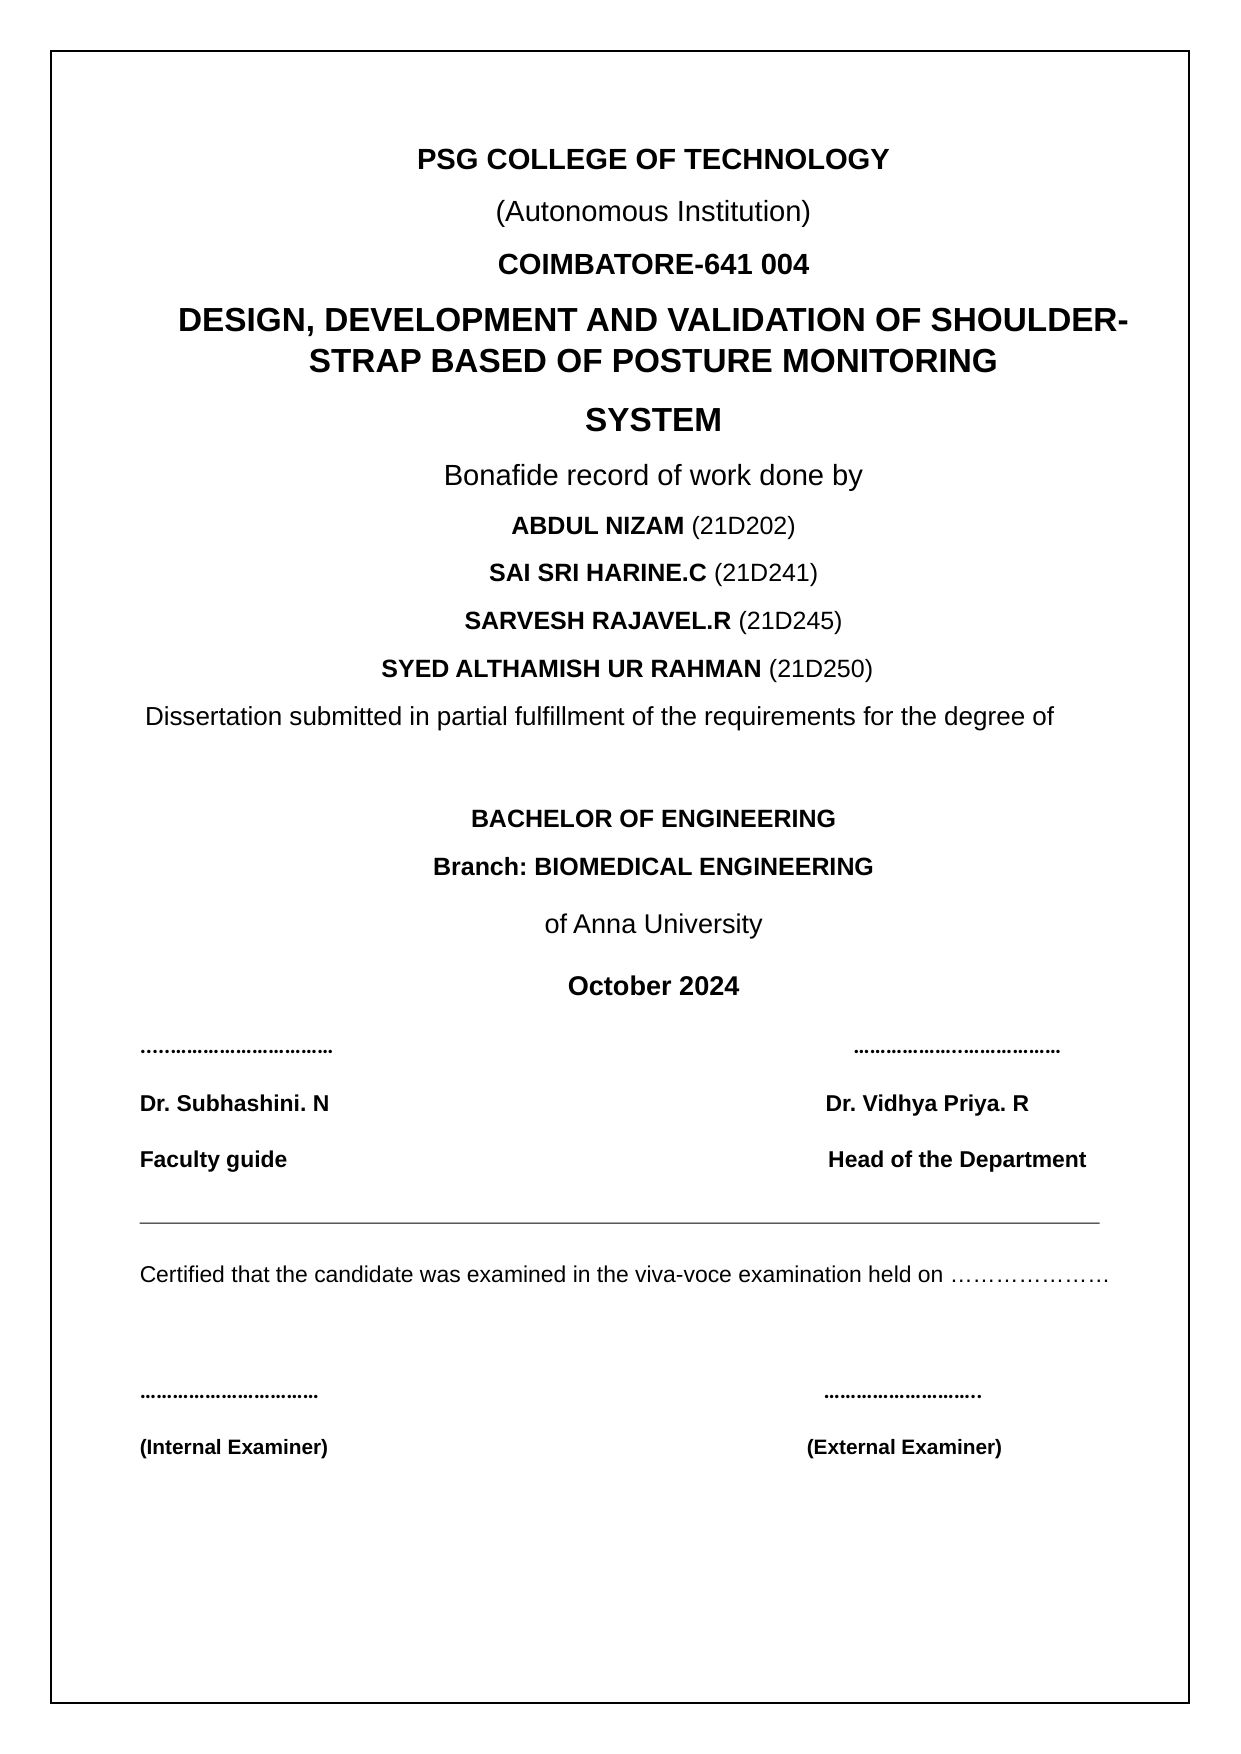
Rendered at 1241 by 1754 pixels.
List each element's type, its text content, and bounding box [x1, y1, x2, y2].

text (Internal Examiner) (External Examiner) [139, 1435, 1167, 1459]
text PSG COLLEGE OF TECHNOLOGY [139, 142, 1167, 175]
text Faculty guide Head of the Department [139, 1146, 1167, 1173]
text .....………………………… ………………..……………… [139, 1032, 1167, 1059]
text ABDUL NIZAM (21D202) [139, 511, 1167, 539]
text SAI SRI HARINE.C (21D241) [139, 558, 1167, 587]
text Certified that the candidate was examined in the viva-voce examination held on ………………… [139, 1261, 1167, 1288]
text SYED ALTHAMISH UR RAHMAN (21D250) [139, 654, 1167, 682]
text Dissertation submitted in partial fulfillment of the requirements for the degree of [139, 701, 1167, 731]
text of Anna University [139, 908, 1167, 939]
text BACHELOR OF ENGINEERING [139, 804, 1167, 833]
text Dr. Subhashini. N Dr. Vidhya Priya. R [139, 1090, 1167, 1116]
subtitle Branch: BIOMEDICAL ENGINEERING [139, 852, 1167, 881]
text SYSTEM [139, 400, 1167, 438]
text DESIGN, DEVELOPMENT AND VALIDATION OF SHOULDER-STRAP BASED OF POSTURE MONITORING [139, 300, 1167, 380]
text October 2024 [139, 969, 1167, 1001]
text SARVESH RAJAVEL.R (21D245) [139, 606, 1167, 635]
text COIMBATORE-641 004 [139, 247, 1167, 281]
text …………………………… ……………………….. [139, 1376, 1167, 1404]
text (Autonomous Institution) [139, 194, 1167, 228]
text Bonafide record of work done by [139, 458, 1167, 491]
